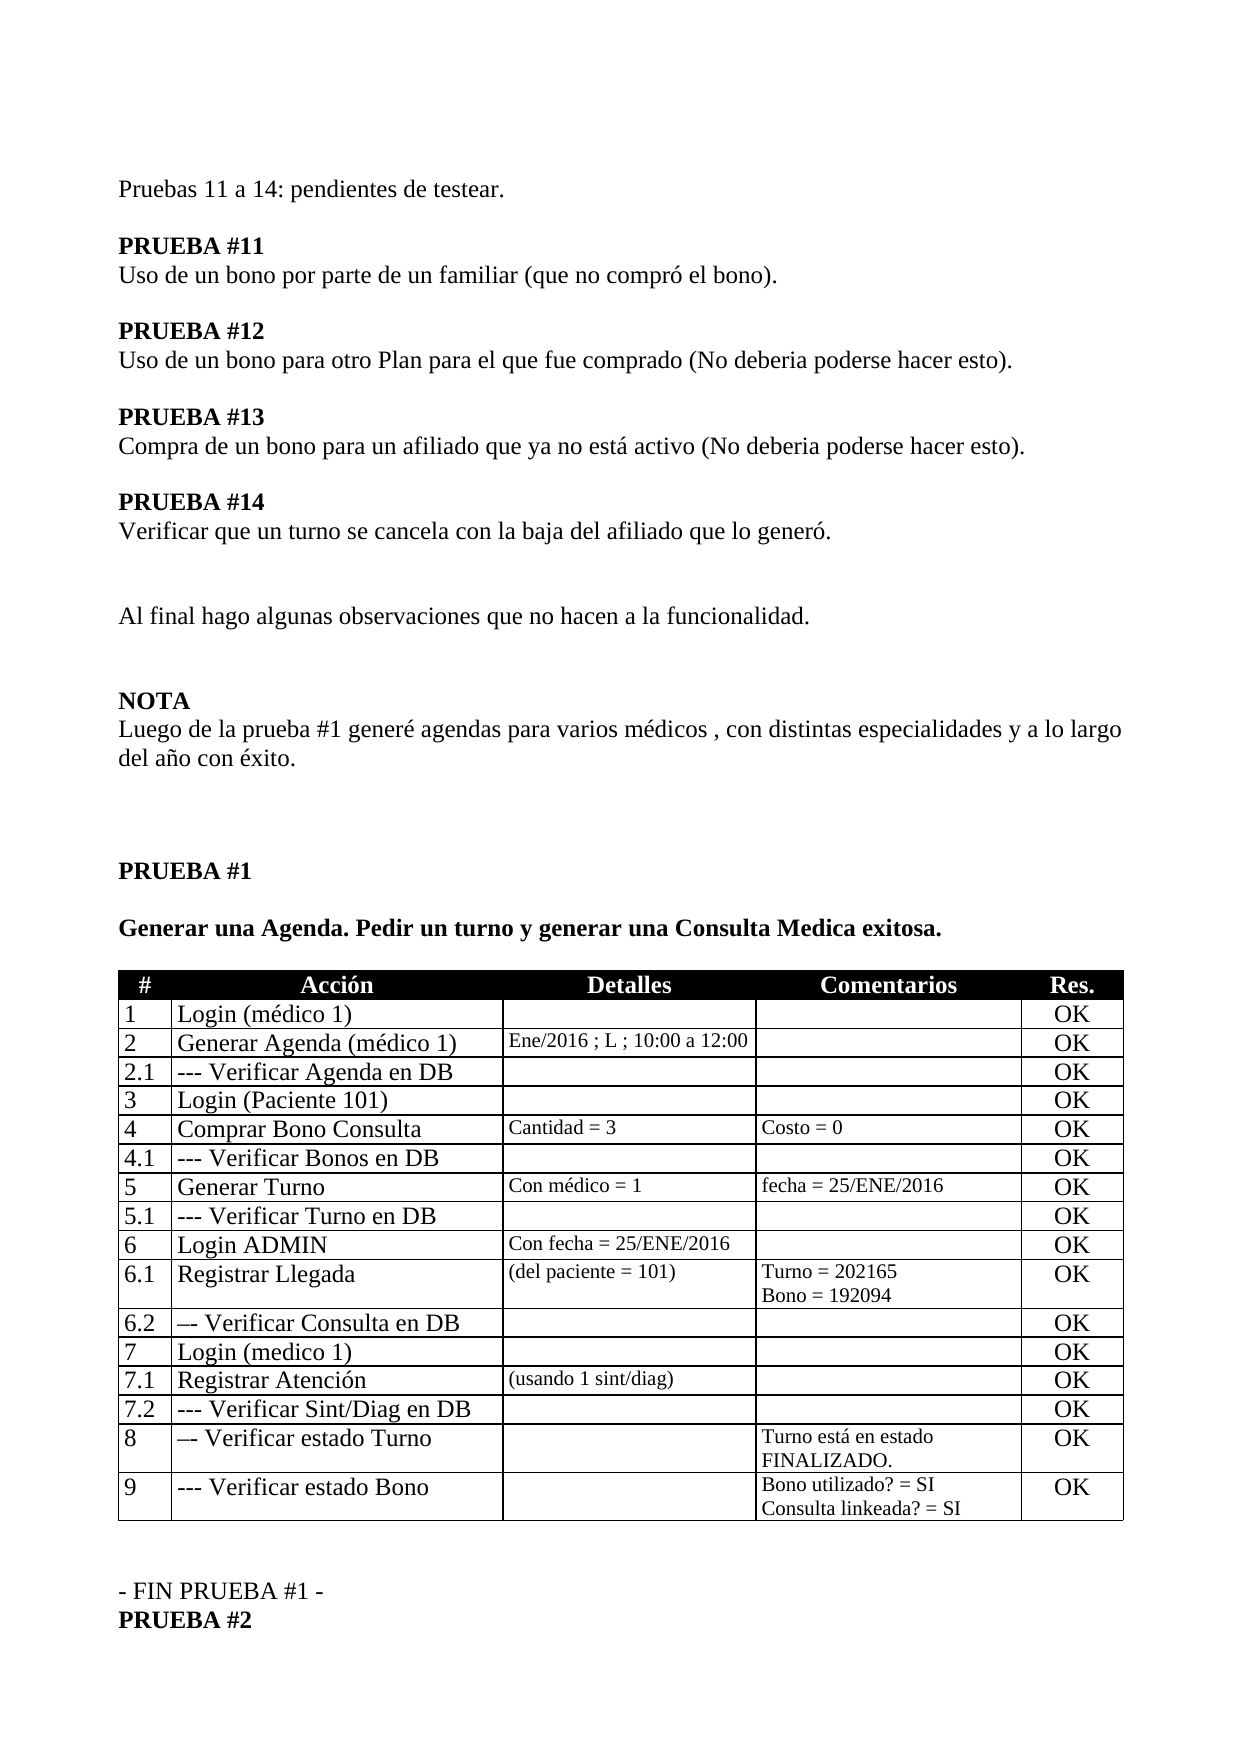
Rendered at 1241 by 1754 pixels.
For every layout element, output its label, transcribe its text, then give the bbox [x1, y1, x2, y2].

table_cell OK [1022, 1174, 1123, 1201]
table_cell Costo = 0 [757, 1116, 1021, 1143]
table_cell [504, 1396, 755, 1423]
text Generar una Agenda. Pedir un turno y generar una Consulta Medica exitosa. [118, 913, 1122, 942]
table_cell [504, 1338, 755, 1365]
table_cell [504, 1000, 755, 1028]
table_header # [119, 971, 171, 999]
table_cell Registrar Llegada [172, 1260, 502, 1308]
table_cell 3 [119, 1087, 171, 1114]
table_cell Login ADMIN [172, 1231, 502, 1259]
table_cell [757, 1029, 1021, 1056]
table_cell OK [1022, 1058, 1123, 1085]
table_cell [504, 1058, 755, 1085]
table_cell [757, 1367, 1021, 1394]
table_cell OK [1022, 1000, 1123, 1028]
text NOTA [118, 686, 1122, 714]
table_cell [757, 1087, 1021, 1114]
table_cell (del paciente = 101) [504, 1260, 755, 1308]
table_cell --- Verificar Turno en DB [172, 1202, 502, 1230]
table_cell [757, 1145, 1021, 1172]
table_header Res. [1022, 971, 1123, 999]
table_cell Turno = 202165 Bono = 192094 [757, 1260, 1021, 1308]
table_cell OK [1022, 1202, 1123, 1230]
table_cell OK [1022, 1145, 1123, 1172]
table_cell OK [1022, 1396, 1123, 1423]
table_cell 2.1 [119, 1058, 171, 1085]
table_cell --- Verificar Bonos en DB [172, 1145, 502, 1172]
table_cell Login (médico 1) [172, 1000, 502, 1028]
table_cell OK [1022, 1473, 1123, 1520]
table_cell 7 [119, 1338, 171, 1365]
table_cell OK [1022, 1116, 1123, 1143]
table_cell OK [1022, 1367, 1123, 1394]
table_cell –- Verificar Consulta en DB [172, 1309, 502, 1336]
table_cell 5 [119, 1174, 171, 1201]
table_cell [757, 1202, 1021, 1230]
table_cell 1 [119, 1000, 171, 1028]
table_cell 6.1 [119, 1260, 171, 1308]
table_cell 4.1 [119, 1145, 171, 1172]
text Verificar que un turno se cancela con la baja del afiliado que lo generó. [118, 516, 1122, 545]
text PRUEBA #2 [118, 1605, 1122, 1634]
table_cell [757, 1231, 1021, 1259]
table_cell 7.1 [119, 1367, 171, 1394]
table_cell 6 [119, 1231, 171, 1259]
table_cell [757, 1396, 1021, 1423]
table_cell 6.2 [119, 1309, 171, 1336]
text PRUEBA #14 [118, 487, 1122, 516]
table_cell 5.1 [119, 1202, 171, 1230]
table_cell Bono utilizado? = SI Consulta linkeada? = SI [757, 1473, 1021, 1520]
text Uso de un bono por parte de un familiar (que no compró el bono). [118, 260, 1122, 288]
table_cell [757, 1058, 1021, 1085]
text PRUEBA #12 [118, 316, 1122, 345]
table_header Detalles [504, 971, 755, 999]
table_cell Generar Turno [172, 1174, 502, 1201]
table_cell 9 [119, 1473, 171, 1520]
table_cell Login (medico 1) [172, 1338, 502, 1365]
table_cell Ene/2016 ; L ; 10:00 a 12:00 [504, 1029, 755, 1056]
text Al final hago algunas observaciones que no hacen a la funcionalidad. [118, 601, 1122, 630]
table_cell [504, 1087, 755, 1114]
table_cell OK [1022, 1338, 1123, 1365]
text Compra de un bono para un afiliado que ya no está activo (No deberia poderse hacer esto). [118, 431, 1122, 459]
table_cell OK [1022, 1425, 1123, 1472]
table_cell Comprar Bono Consulta [172, 1116, 502, 1143]
table_cell OK [1022, 1029, 1123, 1056]
text Uso de un bono para otro Plan para el que fue comprado (No deberia poderse hacer esto). [118, 345, 1122, 374]
table_cell 7.2 [119, 1396, 171, 1423]
table_cell [504, 1473, 755, 1520]
table_header Comentarios [757, 971, 1021, 999]
table_cell OK [1022, 1309, 1123, 1336]
table_cell 2 [119, 1029, 171, 1056]
table_cell Cantidad = 3 [504, 1116, 755, 1143]
text Pruebas 11 a 14: pendientes de testear. [118, 174, 1122, 203]
table_cell [504, 1425, 755, 1472]
table_cell Con fecha = 25/ENE/2016 [504, 1231, 755, 1259]
table_header Acción [172, 971, 502, 999]
table_cell fecha = 25/ENE/2016 [757, 1174, 1021, 1201]
table_cell Turno está en estado FINALIZADO. [757, 1425, 1021, 1472]
table_cell [757, 1000, 1021, 1028]
table_cell --- Verificar Agenda en DB [172, 1058, 502, 1085]
table_cell Login (Paciente 101) [172, 1087, 502, 1114]
table_cell Generar Agenda (médico 1) [172, 1029, 502, 1056]
text - FIN PRUEBA #1 - [118, 1576, 1122, 1605]
table_cell Registrar Atención [172, 1367, 502, 1394]
table_cell [757, 1338, 1021, 1365]
table_cell [504, 1202, 755, 1230]
table_cell Con médico = 1 [504, 1174, 755, 1201]
table_cell 4 [119, 1116, 171, 1143]
table_cell OK [1022, 1260, 1123, 1308]
table_cell --- Verificar estado Bono [172, 1473, 502, 1520]
table_cell --- Verificar Sint/Diag en DB [172, 1396, 502, 1423]
table_cell [504, 1145, 755, 1172]
table_cell –- Verificar estado Turno [172, 1425, 502, 1472]
table_cell OK [1022, 1087, 1123, 1114]
table_cell 8 [119, 1425, 171, 1472]
text PRUEBA #1 [118, 856, 1122, 885]
table_cell (usando 1 sint/diag) [504, 1367, 755, 1394]
text Luego de la prueba #1 generé agendas para varios médicos , con distintas especialidades y a lo largo del año con éxito. [118, 714, 1122, 772]
table_cell [504, 1309, 755, 1336]
table_cell OK [1022, 1231, 1123, 1259]
table_cell [757, 1309, 1021, 1336]
text PRUEBA #11 [118, 231, 1122, 260]
text PRUEBA #13 [118, 402, 1122, 431]
